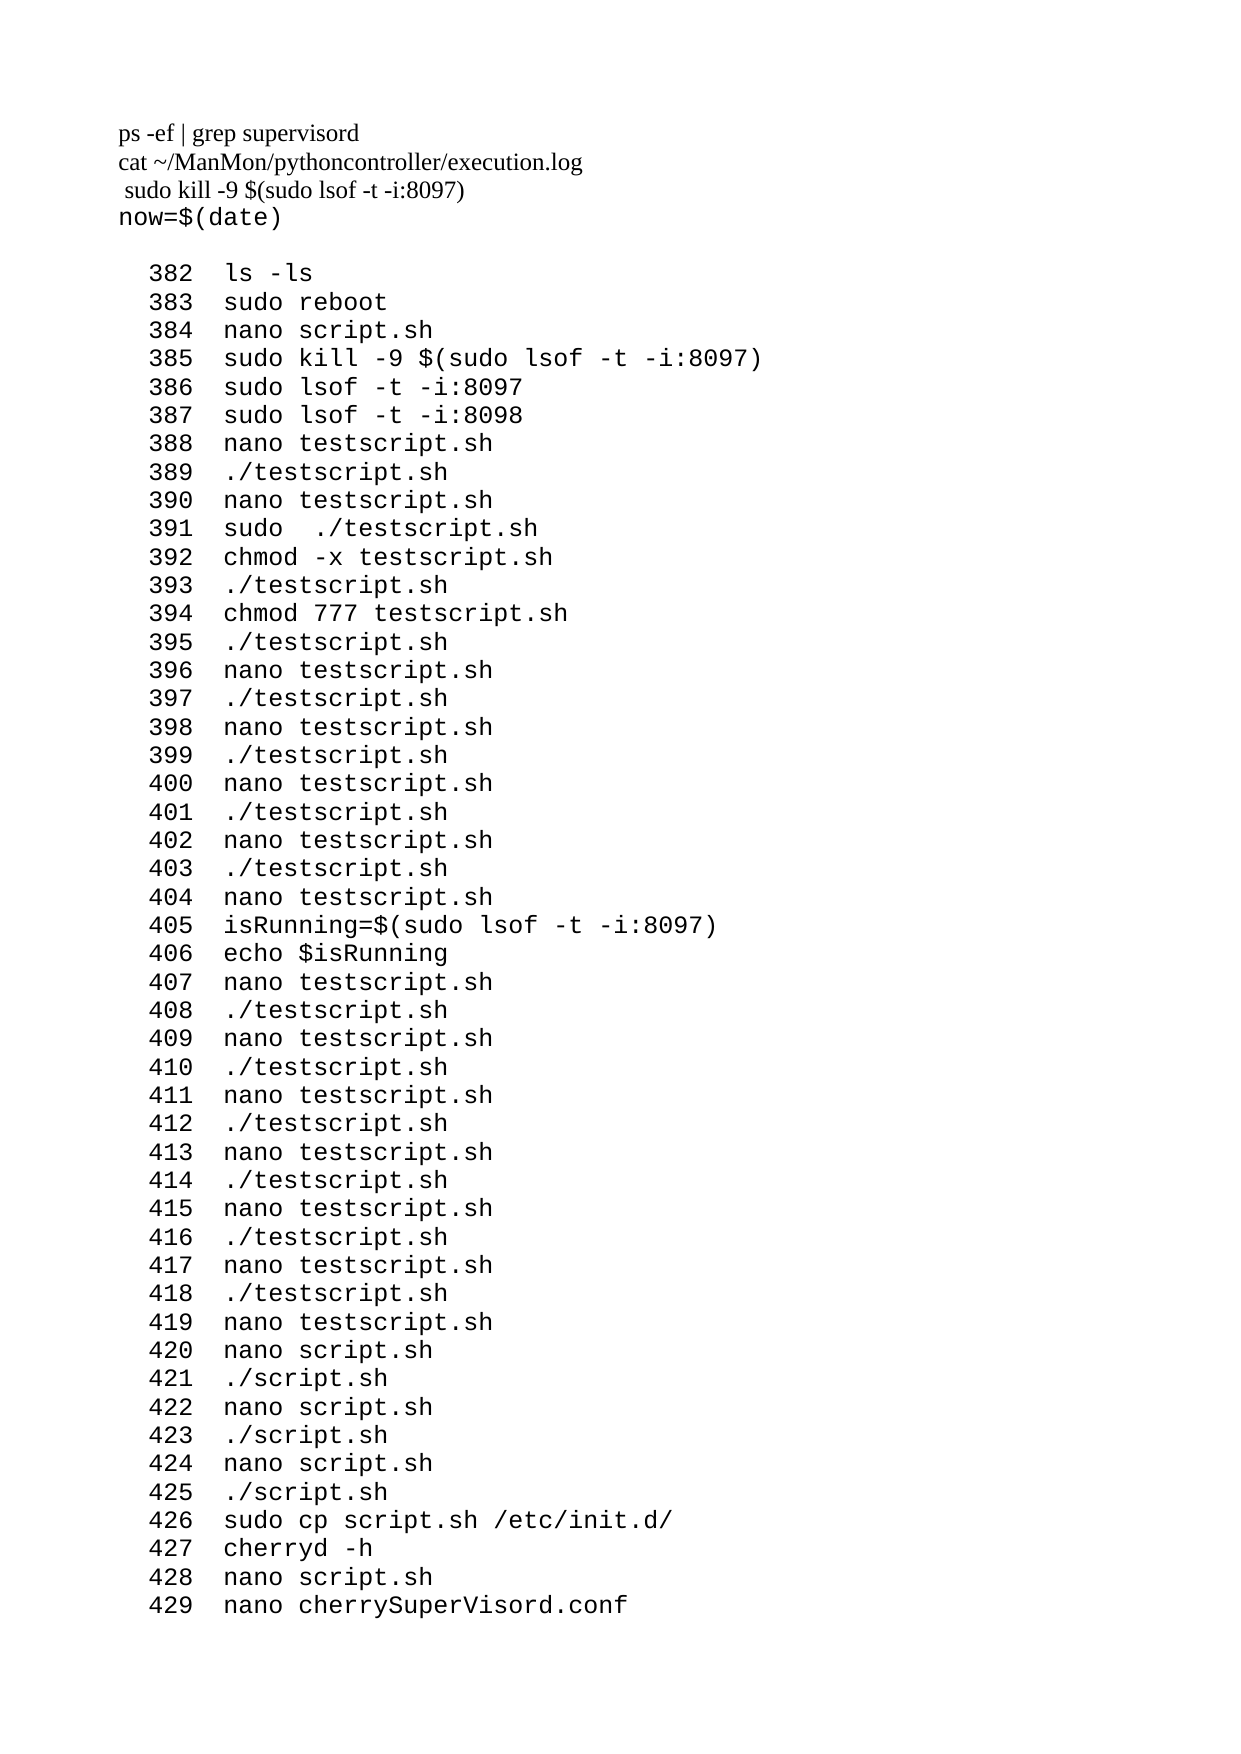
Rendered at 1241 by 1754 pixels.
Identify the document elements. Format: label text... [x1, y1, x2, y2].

text 427 cherryd -h [118, 1536, 1122, 1564]
text 414 ./testscript.sh [118, 1168, 1122, 1196]
text 384 nano script.sh [118, 318, 1122, 346]
text 386 sudo lsof -t -i:8097 [118, 374, 1122, 403]
text 408 ./testscript.sh [118, 998, 1122, 1026]
text 429 nano cherrySuperVisord.conf [118, 1593, 1122, 1621]
text 413 nano testscript.sh [118, 1139, 1122, 1168]
text 385 sudo kill -9 $(sudo lsof -t -i:8097) [118, 346, 1122, 374]
text 407 nano testscript.sh [118, 969, 1122, 998]
text 422 nano script.sh [118, 1394, 1122, 1423]
text 420 nano script.sh [118, 1338, 1122, 1366]
text 404 nano testscript.sh [118, 884, 1122, 913]
text 396 nano testscript.sh [118, 658, 1122, 686]
text 418 ./testscript.sh [118, 1281, 1122, 1309]
text 416 ./testscript.sh [118, 1224, 1122, 1253]
text 401 ./testscript.sh [118, 799, 1122, 828]
text ps -ef | grep supervisord [118, 118, 1122, 147]
text 387 sudo lsof -t -i:8098 [118, 403, 1122, 431]
text 392 chmod -x testscript.sh [118, 544, 1122, 573]
text cat ~/ManMon/pythoncontroller/execution.log [118, 147, 1122, 176]
text 425 ./script.sh [118, 1479, 1122, 1508]
text sudo kill -9 $(sudo lsof -t -i:8097) [118, 176, 1122, 204]
text 382 ls -ls [118, 261, 1122, 289]
text 417 nano testscript.sh [118, 1253, 1122, 1281]
text 403 ./testscript.sh [118, 856, 1122, 884]
text 397 ./testscript.sh [118, 686, 1122, 714]
text 389 ./testscript.sh [118, 459, 1122, 488]
text 423 ./script.sh [118, 1423, 1122, 1451]
text now=$(date) [118, 204, 1122, 233]
text 415 nano testscript.sh [118, 1196, 1122, 1224]
text 391 sudo ./testscript.sh [118, 516, 1122, 544]
text 409 nano testscript.sh [118, 1026, 1122, 1054]
text 388 nano testscript.sh [118, 431, 1122, 459]
text 393 ./testscript.sh [118, 573, 1122, 601]
text 402 nano testscript.sh [118, 828, 1122, 856]
text 412 ./testscript.sh [118, 1111, 1122, 1139]
text 428 nano script.sh [118, 1564, 1122, 1593]
text 421 ./script.sh [118, 1366, 1122, 1394]
text 410 ./testscript.sh [118, 1054, 1122, 1083]
text 399 ./testscript.sh [118, 743, 1122, 771]
text 419 nano testscript.sh [118, 1309, 1122, 1338]
text 383 sudo reboot [118, 289, 1122, 318]
text 406 echo $isRunning [118, 941, 1122, 969]
text 400 nano testscript.sh [118, 771, 1122, 799]
text 411 nano testscript.sh [118, 1083, 1122, 1111]
text 405 isRunning=$(sudo lsof -t -i:8097) [118, 913, 1122, 941]
text 395 ./testscript.sh [118, 629, 1122, 658]
text 394 chmod 777 testscript.sh [118, 601, 1122, 629]
text 390 nano testscript.sh [118, 488, 1122, 516]
text 398 nano testscript.sh [118, 714, 1122, 743]
text 426 sudo cp script.sh /etc/init.d/ [118, 1508, 1122, 1536]
text 424 nano script.sh [118, 1451, 1122, 1479]
